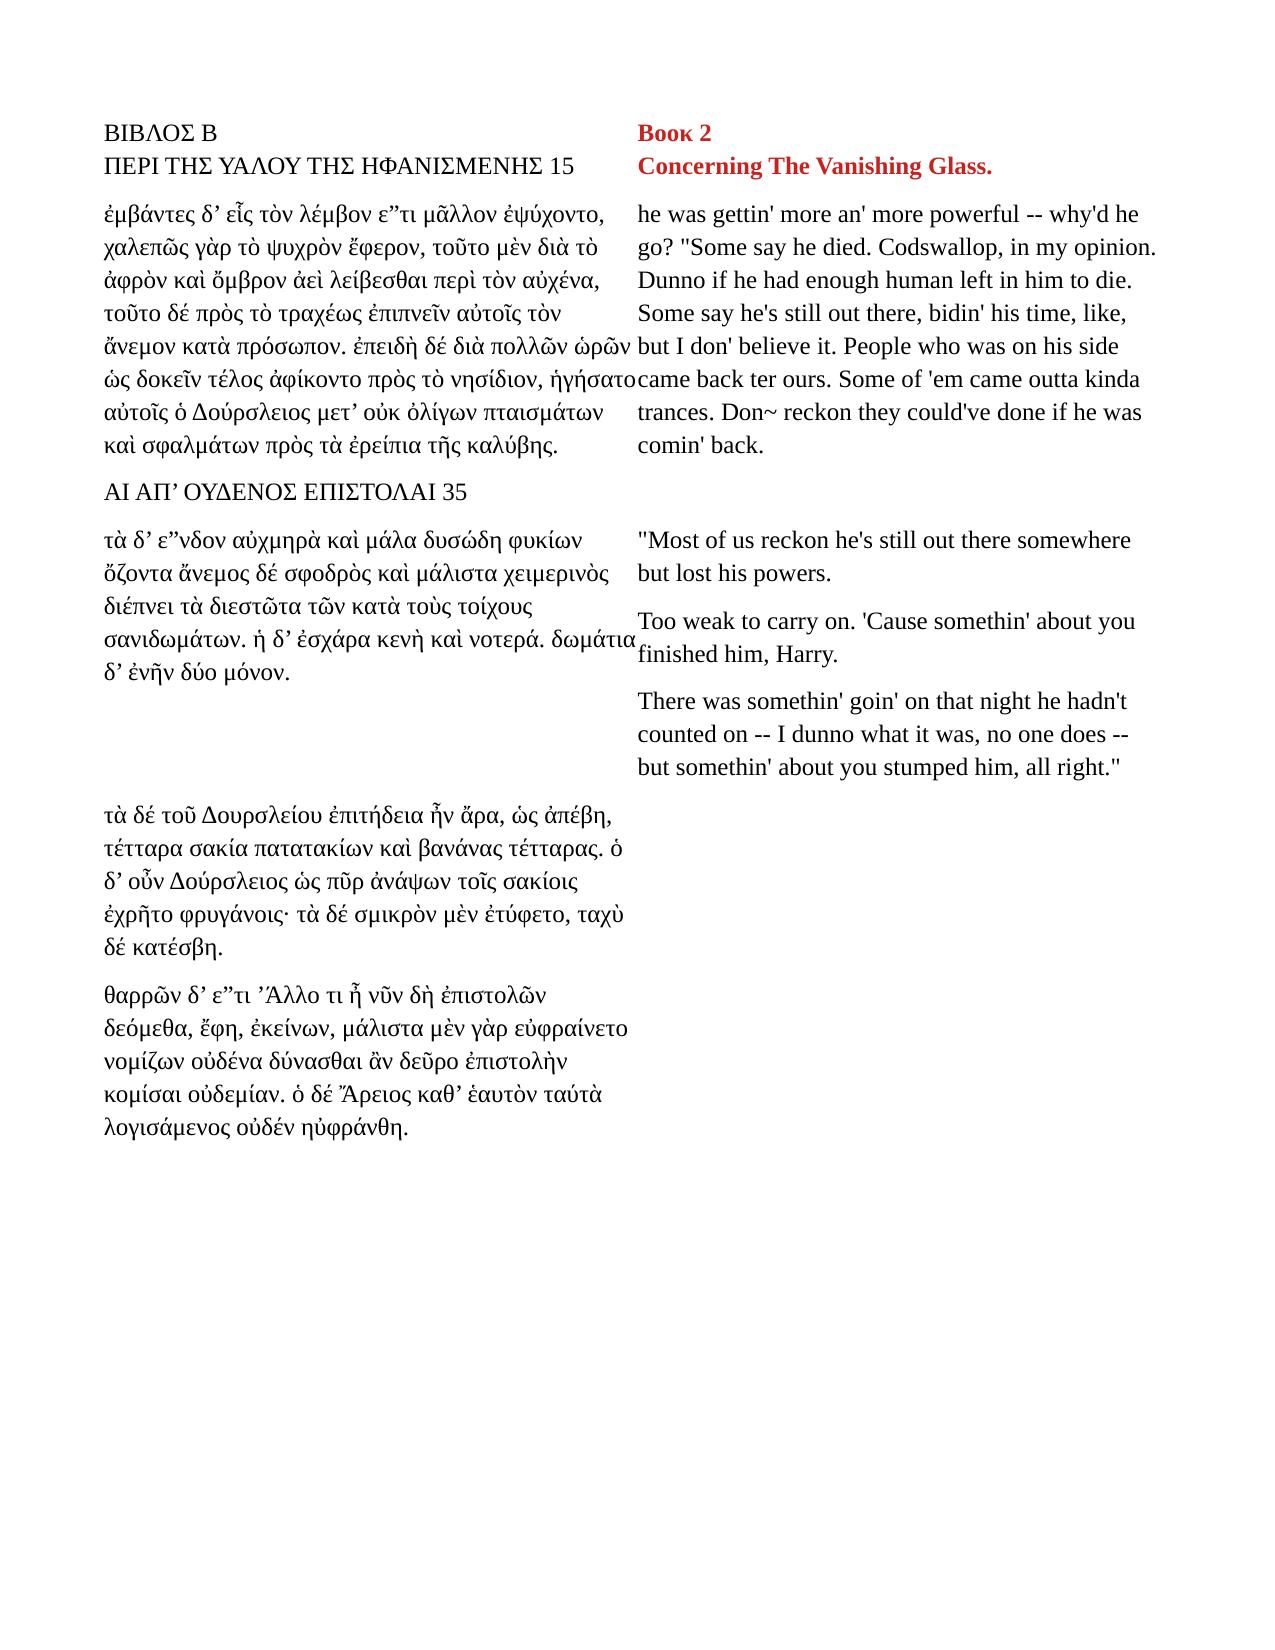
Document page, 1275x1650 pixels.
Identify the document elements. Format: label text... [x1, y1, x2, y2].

table_cell "Most of us reckon he's still out there somewhere but lost his powers. Too weak to carry on. 'Cause somethin' about you finished him, Harry. There was somethin' goin' on that night he hadn't counted on -- I dunno what it was, no one does -- but somethin' about you stumped him, all right." [638, 525, 1157, 800]
table_header Βοοκ 2 Concerning The Vanishing Glass. [638, 118, 1157, 199]
table_header ΒΙΒΛΟΣ Β ΠΕΡΙ ΤΗΣ ΥΑΛΟΥ ΤΗΣ ΗΦΑΝΙΣΜΕΝΗΣ 15 [104, 118, 637, 199]
table_cell τὰ δ’ ε”νδον αὐχμηρὰ καὶ μάλα δυσώδη φυκίων ὄζοντα ἄνεμος δέ σφοδρὸς καὶ μάλιστα χειμερινὸς διέπνει τὰ διεστῶτα τῶν κατὰ τοὺς τοίχους σανιδωμάτων. ἡ δ’ ἐσχάρα κενὴ καὶ νοτερά. δωμάτια δ’ ἐνῆν δύο μόνον. [104, 525, 637, 800]
table_cell he was gettin' more an' more powerful -- why'd he go? "Some say he died. Codswallop, in my opinion. Dunno if he had enough human left in him to die. Some say he's still out there, bidin' his time, like, but I don' believe it. People who was on his side came back ter ours. Some of 'em came outta kinda trances. Don~ reckon they could've done if he was comin' back. [638, 199, 1157, 477]
table_cell ἐμβάντες δ’ εἷς τὸν λέμβον ε”τι μᾶλλον ἐψύχοντο, χαλεπῶς γὰρ τὸ ψυχρὸν ἔφερον, τοῦτο μὲν διὰ τὸ ἀφρὸν καὶ ὄμβρον ἀεὶ λείβεσθαι περὶ τὸν αὐχένα, τοῦτο δέ πρὸς τὸ τραχέως ἐπιπνεῖν αὐτοῖς τὸν ἄνεμον κατὰ πρόσωπον. ἐπειδὴ δέ διὰ πολλῶν ὡρῶν ὡς δοκεῖν τέλος ἀφίκοντο πρὸς τὸ νησίδιον, ἡγήσατο αὐτοῖς ὁ Δούρσλειος μετ’ οὐκ ὀλίγων πταισμάτων καὶ σφαλμάτων πρὸς τὰ ἐρείπια τῆς καλύβης. [104, 199, 637, 477]
table_cell [638, 478, 1157, 525]
table_cell θαρρῶν δ’ ε”τι ’Άλλο τι ἦ νῦν δὴ ἐπιστολῶν δεόμεθα, ἔφη, ἐκείνων, μάλιστα μὲν γὰρ εὐφραίνετο νομίζων οὐδένα δύνασθαι ἂν δεῦρο ἐπιστολὴν κομίσαι οὐδεμίαν. ὁ δέ Ἄρειος καθ’ ἑαυτὸν ταύτὰ λογισάμενος οὐδέν ηὐφράνθη. [104, 980, 637, 1159]
table_cell [638, 980, 1157, 1159]
table_cell τὰ δέ τοῦ Δουρσλείου ἐπιτήδεια ἦν ἄρα, ὡς ἀπέβη, τέτταρα σακία πατατακίων καὶ βανάνας τέτταρας. ὁ δ’ οὖν Δούρσλειος ὡς πῦρ ἀνάψων τοῖς σακίοις ἐχρῆτο φρυγάνοις· τὰ δέ σμικρὸν μὲν ἐτύφετο, ταχὺ δέ κατέσβη. [104, 800, 637, 980]
table_cell [638, 800, 1157, 980]
table_cell ΑΙ ΑΠ’ ΟΥΔΕΝΟΣ ΕΠΙΣΤΟΛΑΙ 35 [104, 478, 637, 525]
